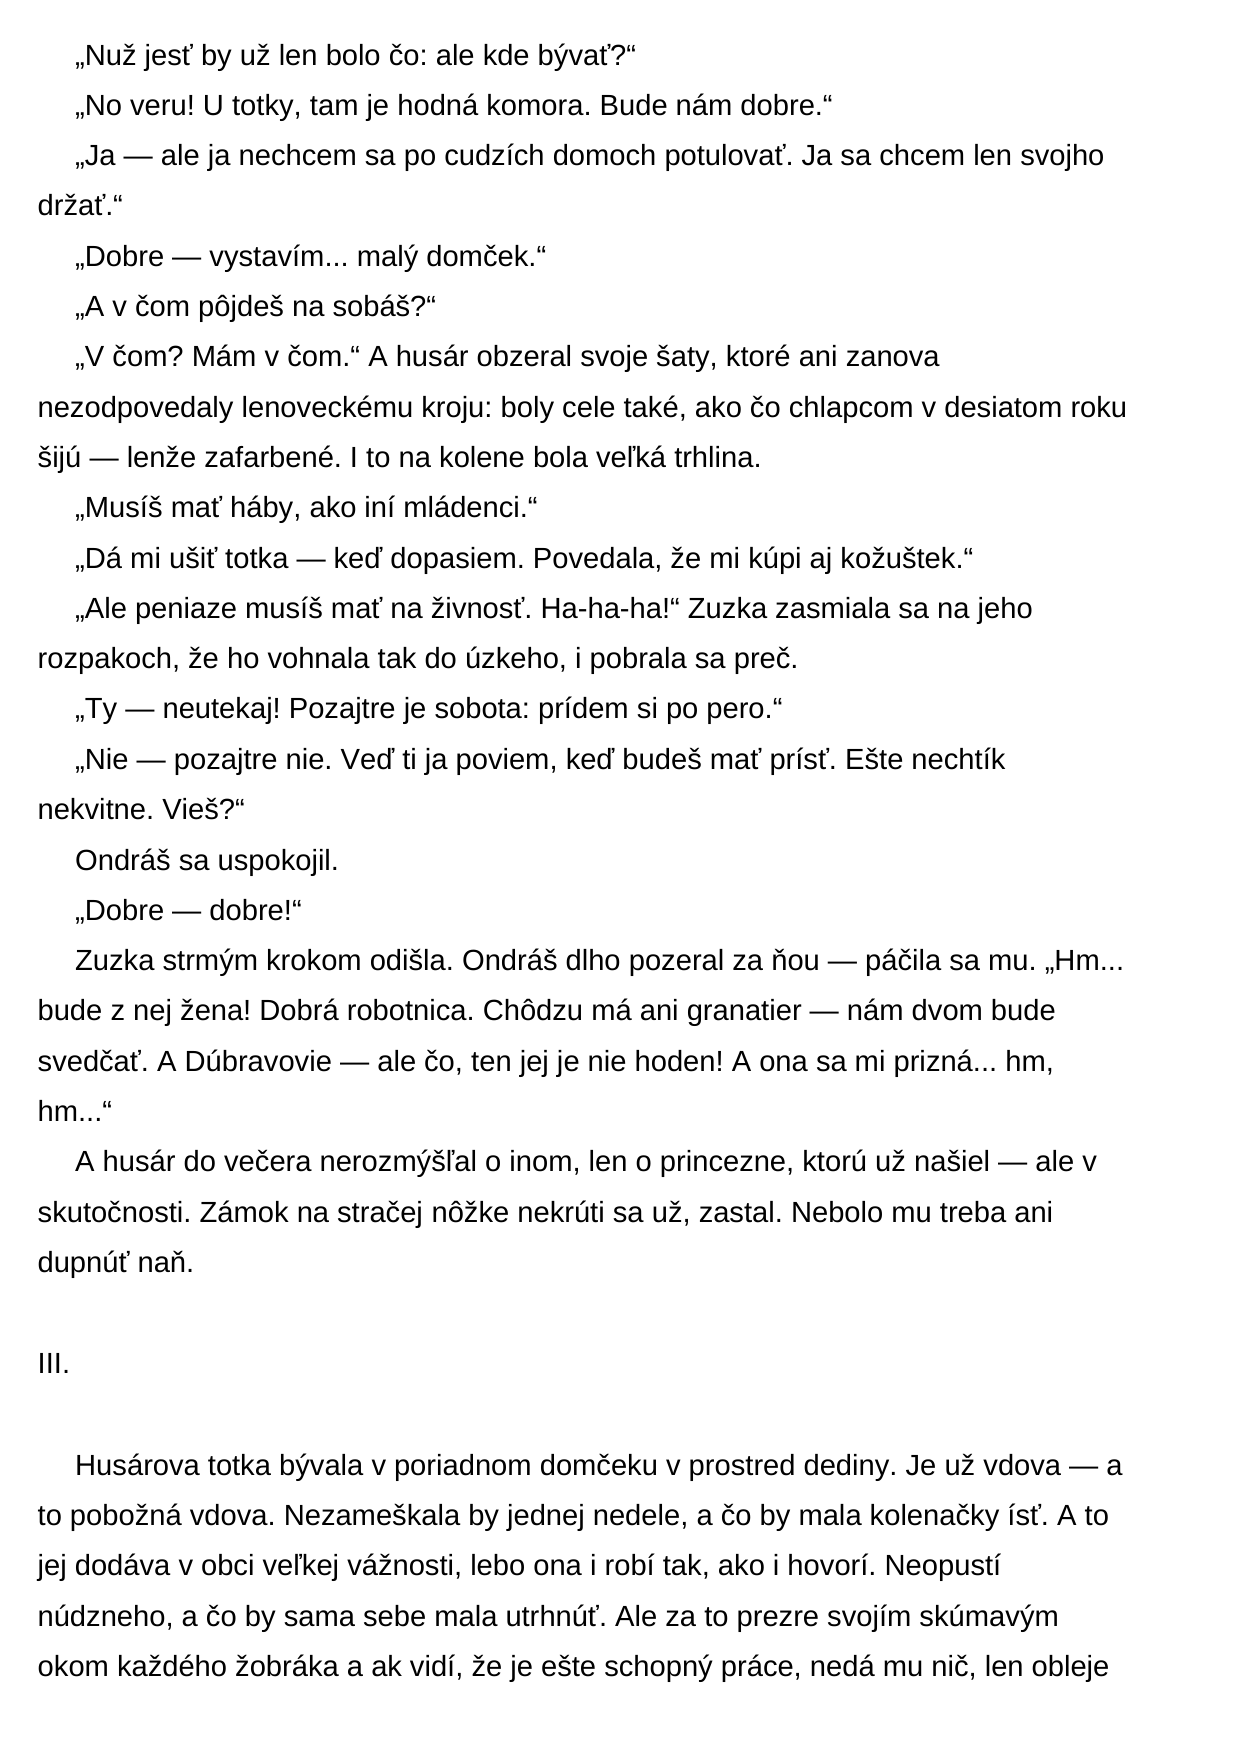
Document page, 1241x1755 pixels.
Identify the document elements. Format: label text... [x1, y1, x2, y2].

text Husárova totka bývala v poriadnom domčeku v prostred dediny. Je už vdova — a to pobožná vdova. Nezameškala by jednej nedele, a čo by mala kolenačky ísť. A to jej dodáva v obci veľkej vážnosti, lebo ona i robí tak, ako i hovorí. Neopustí núdzneho, a čo by sama sebe mala utrhnúť. Ale za to prezre svojím skúmavým okom každého žobráka a ak vidí, že je ešte schopný práce, nedá mu nič, len obleje [37, 1448, 1130, 1682]
text „Dá mi ušiť totka — keď dopasiem. Povedala, že mi kúpi aj kožuštek.“ [37, 541, 1130, 574]
text A husár do večera nerozmýšľal o inom, len o princezne, ktorú už našiel — ale v skutočnosti. Zámok na stračej nôžke nekrúti sa už, zastal. Nebolo mu treba ani dupnúť naň. [37, 1144, 1130, 1278]
text „No veru! U totky, tam je hodná komora. Bude nám dobre.“ [37, 88, 1130, 121]
text Zuzka strmým krokom odišla. Ondráš dlho pozeral za ňou — páčila sa mu. „Hm... bude z nej žena! Dobrá robotnica. Chôdzu má ani granatier — nám dvom bude svedčať. A Dúbravovie — ale čo, ten jej je nie hoden! A ona sa mi prizná... hm, hm...“ [37, 943, 1130, 1128]
text „Musíš mať háby, ako iní mládenci.“ [37, 490, 1130, 524]
text „Dobre — dobre!“ [37, 893, 1130, 926]
text „V čom? Mám v čom.“ A husár obzeral svoje šaty, ktoré ani zanova nezodpovedaly lenoveckému kroju: boly cele také, ako čo chlapcom v desiatom roku šijú — lenže zafarbené. I to na kolene bola veľká trhlina. [37, 339, 1130, 473]
text Ondráš sa uspokojil. [37, 842, 1130, 876]
text „Dobre — vystavím... malý domček.“ [37, 239, 1130, 272]
text „Nie — pozajtre nie. Veď ti ja poviem, keď budeš mať prísť. Ešte nechtík nekvitne. Vieš?“ [37, 742, 1130, 826]
text „Ale peniaze musíš mať na živnosť. Ha-ha-ha!“ Zuzka zasmiala sa na jeho rozpakoch, že ho vohnala tak do úzkeho, i pobrala sa preč. [37, 591, 1130, 675]
text „Ty — neutekaj! Pozajtre je sobota: prídem si po pero.“ [37, 692, 1130, 725]
text „A v čom pôjdeš na sobáš?“ [37, 289, 1130, 323]
text „Ja — ale ja nechcem sa po cudzích domoch potulovať. Ja sa chcem len svojho držať.“ [37, 138, 1130, 222]
text „Nuž jesť by už len bolo čo: ale kde bývať?“ [37, 37, 1130, 71]
text III. [37, 1346, 1130, 1380]
